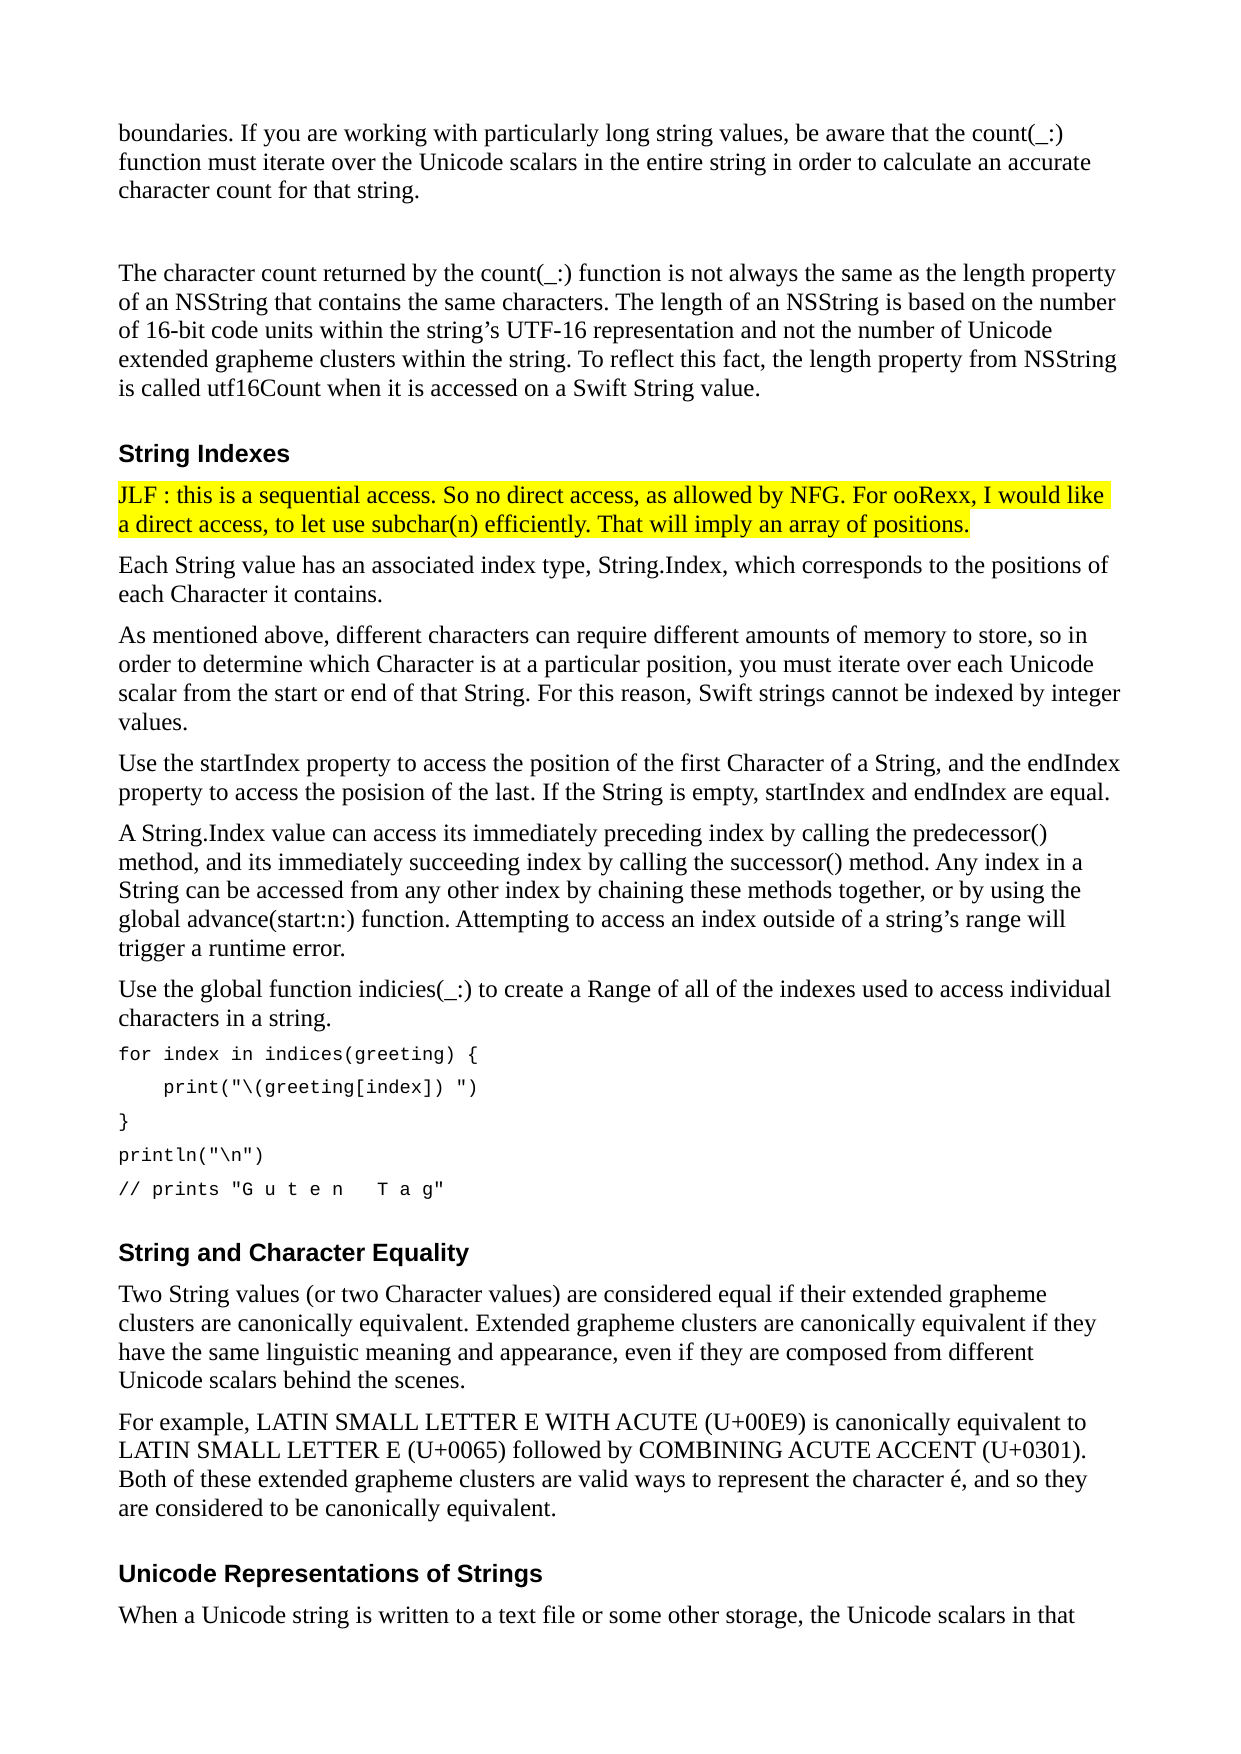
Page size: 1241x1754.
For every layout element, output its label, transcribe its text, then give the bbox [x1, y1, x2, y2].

text Use the global function indicies(_:) to create a Range of all of the indexes used to access individual characters in a string. [118, 974, 1122, 1032]
text JLF : this is a sequential access. So no direct access, as allowed by NFG. For ooRexx, I would like a direct access, to let use subchar(n) efficiently. That will imply an array of positions. [118, 481, 1122, 538]
text As mentioned above, different characters can require different amounts of memory to store, so in order to determine which Character is at a particular position, you must iterate over each Unicode scalar from the start or end of that String. For this reason, Swift strings cannot be indexed by integer values. [118, 621, 1122, 736]
text The character count returned by the count(_:) function is not always the same as the length property of an NSString that contains the same characters. The length of an NSString is based on the number of 16-bit code units within the string’s UTF-16 representation and not the number of Unicode extended grapheme clusters within the string. To reflect this fact, the length property from NSString is called utf16Count when it is accessed on a Swift String value. [118, 258, 1122, 402]
text A String.Index value can access its immediately preceding index by calling the predecessor() method, and its immediately succeeding index by calling the successor() method. Any index in a String can be accessed from any other index by chaining these methods together, or by using the global advance(start:n:) function. Attempting to access an index outside of a string’s range will trigger a runtime error. [118, 818, 1122, 962]
text Use the startIndex property to access the position of the first Character of a String, and the endIndex property to access the posision of the last. If the String is empty, startIndex and endIndex are equal. [118, 748, 1122, 806]
text // prints "G u t e n T a g" [118, 1179, 1122, 1201]
text } [118, 1112, 1122, 1133]
text boundaries. If you are working with particularly long string values, be aware that the count(_:) function must iterate over the Unicode scalars in the entire string in order to calculate an accurate character count for that string. [118, 118, 1122, 204]
subtitle String Indexes [118, 439, 1122, 468]
text for index in indices(greeting) { [118, 1044, 1122, 1066]
text Two String values (or two Character values) are considered equal if their extended grapheme clusters are canonically equivalent. Extended grapheme clusters are canonically equivalent if they have the same linguistic meaning and appearance, even if they are composed from different Unicode scalars behind the scenes. [118, 1279, 1122, 1394]
text Each String value has an associated index type, String.Index, which corresponds to the positions of each Character it contains. [118, 551, 1122, 608]
text For example, LATIN SMALL LETTER E WITH ACUTE (U+00E9) is canonically equivalent to LATIN SMALL LETTER E (U+0065) followed by COMBINING ACUTE ACCENT (U+0301). Both of these extended grapheme clusters are valid ways to represent the character é, and so they are considered to be canonically equivalent. [118, 1407, 1122, 1522]
subtitle String and Character Equality [118, 1238, 1122, 1267]
text When a Unicode string is written to a text file or some other storage, the Unicode scalars in that [118, 1601, 1122, 1629]
text println("\n") [118, 1146, 1122, 1167]
text print("\(greeting[index]) ") [118, 1078, 1122, 1099]
subtitle Unicode Representations of Strings [118, 1559, 1122, 1588]
